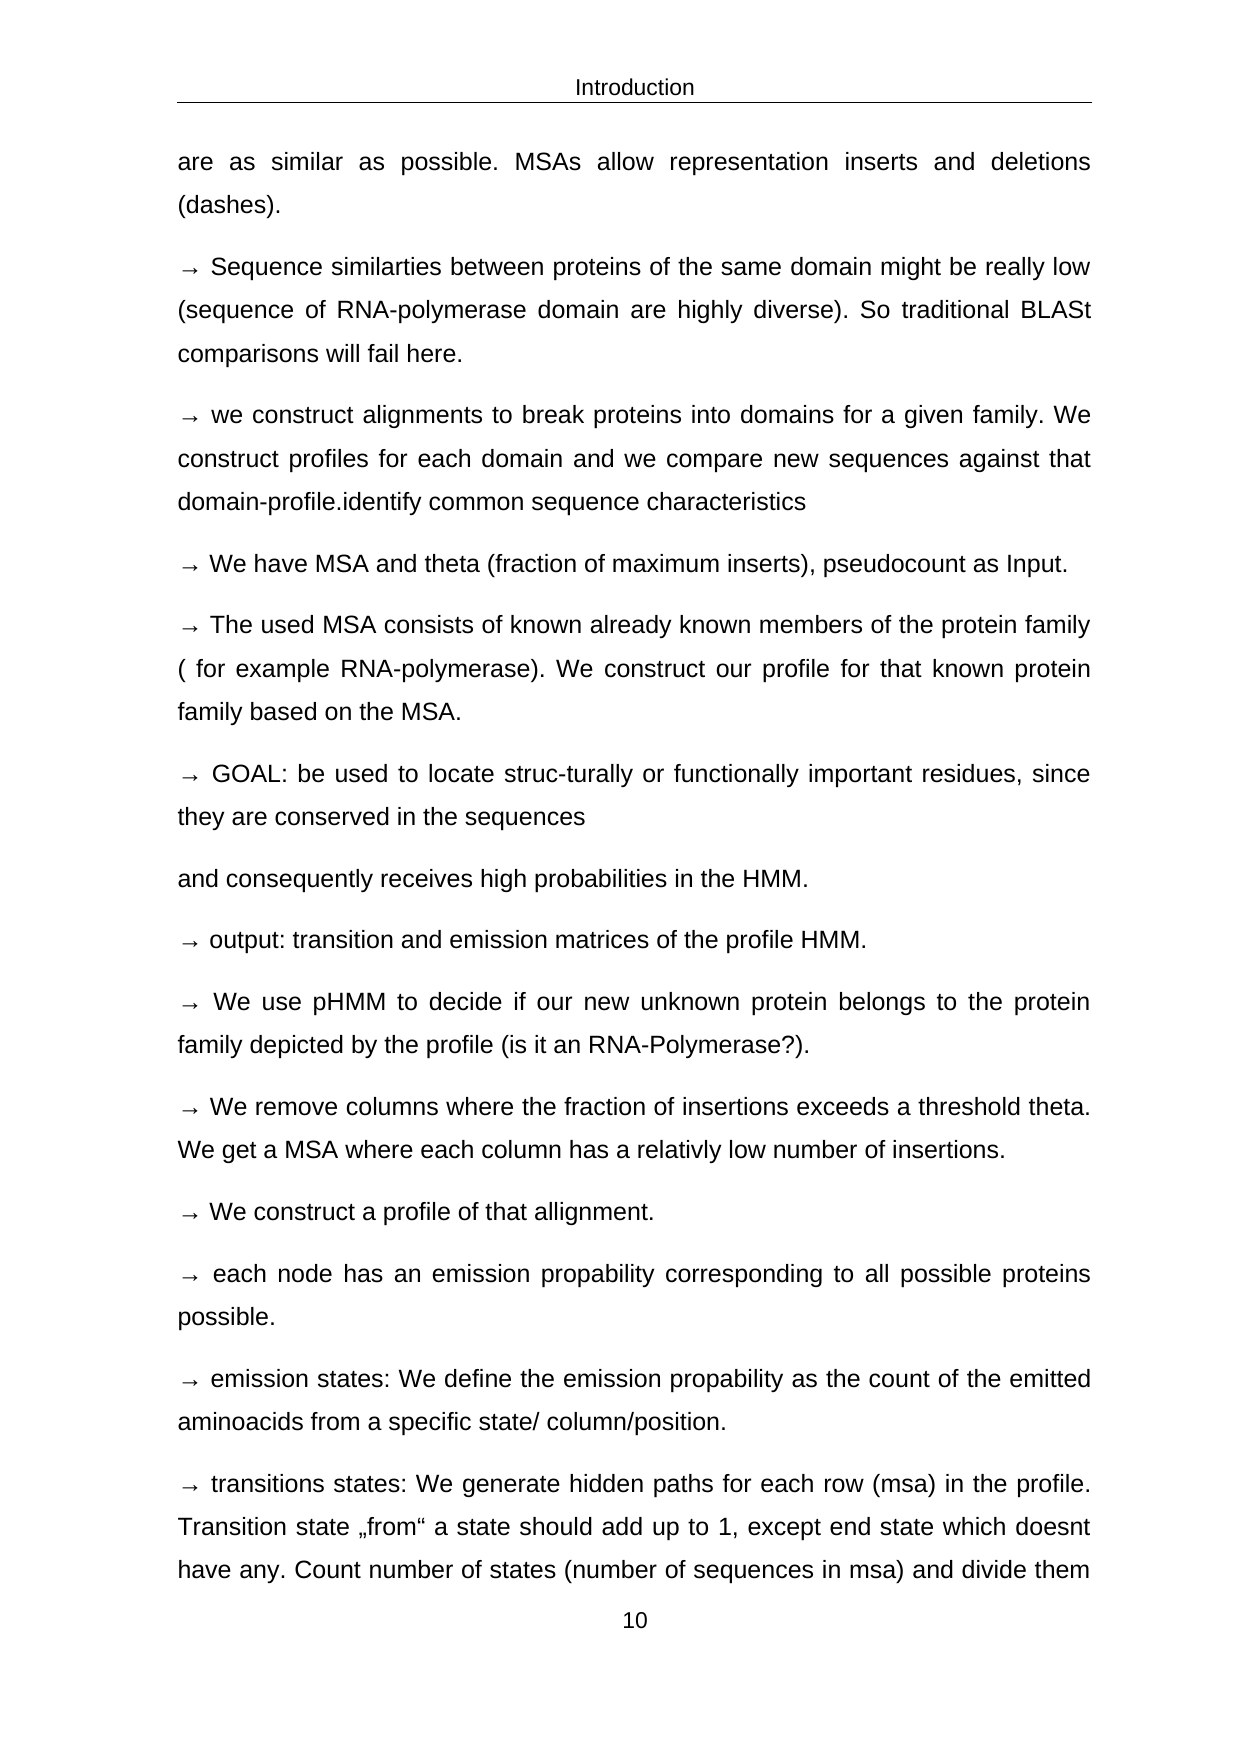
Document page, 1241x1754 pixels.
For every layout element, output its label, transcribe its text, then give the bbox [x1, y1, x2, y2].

text → transitions states: We generate hidden paths for each row (msa) in the profile. Transition state „from“ a state should add up to 1, except end state which doesnt have any. Count number of states (number of sequences in msa) and divide them [177, 1469, 1092, 1584]
text and consequently receives high probabilities in the HMM. [177, 864, 1092, 892]
text → Sequence similarties between proteins of the same domain might be really low (sequence of RNA-polymerase domain are highly diverse). So traditional BLASt comparisons will fail here. [177, 252, 1092, 367]
text → We use pHMM to decide if our new unknown protein belongs to the protein family depicted by the profile (is it an RNA-Polymerase?). [177, 987, 1092, 1059]
text are as similar as possible. MSAs allow representation inserts and deletions (dashes). [177, 147, 1092, 219]
text → each node has an emission propability corresponding to all possible proteins possible. [177, 1259, 1092, 1331]
text → emission states: We define the emission propability as the count of the emitted aminoacids from a specific state/ column/position. [177, 1364, 1092, 1436]
text → GOAL: be used to locate struc-turally or functionally important residues, since they are conserved in the sequences [177, 759, 1092, 831]
text → We have MSA and theta (fraction of maximum inserts), pseudocount as Input. [177, 549, 1092, 577]
text → output: transition and emission matrices of the profile HMM. [177, 926, 1092, 954]
text → We construct a profile of that allignment. [177, 1197, 1092, 1226]
text → We remove columns where the fraction of insertions exceeds a threshold theta. We get a MSA where each column has a relativly low number of insertions. [177, 1092, 1092, 1164]
text → The used MSA consists of known already known members of the protein family ( for example RNA-polymerase). We construct our profile for that known protein family based on the MSA. [177, 611, 1092, 726]
text → we construct alignments to break proteins into domains for a given family. We construct profiles for each domain and we compare new sequences against that domain-profile.identify common sequence characteristics [177, 401, 1092, 516]
